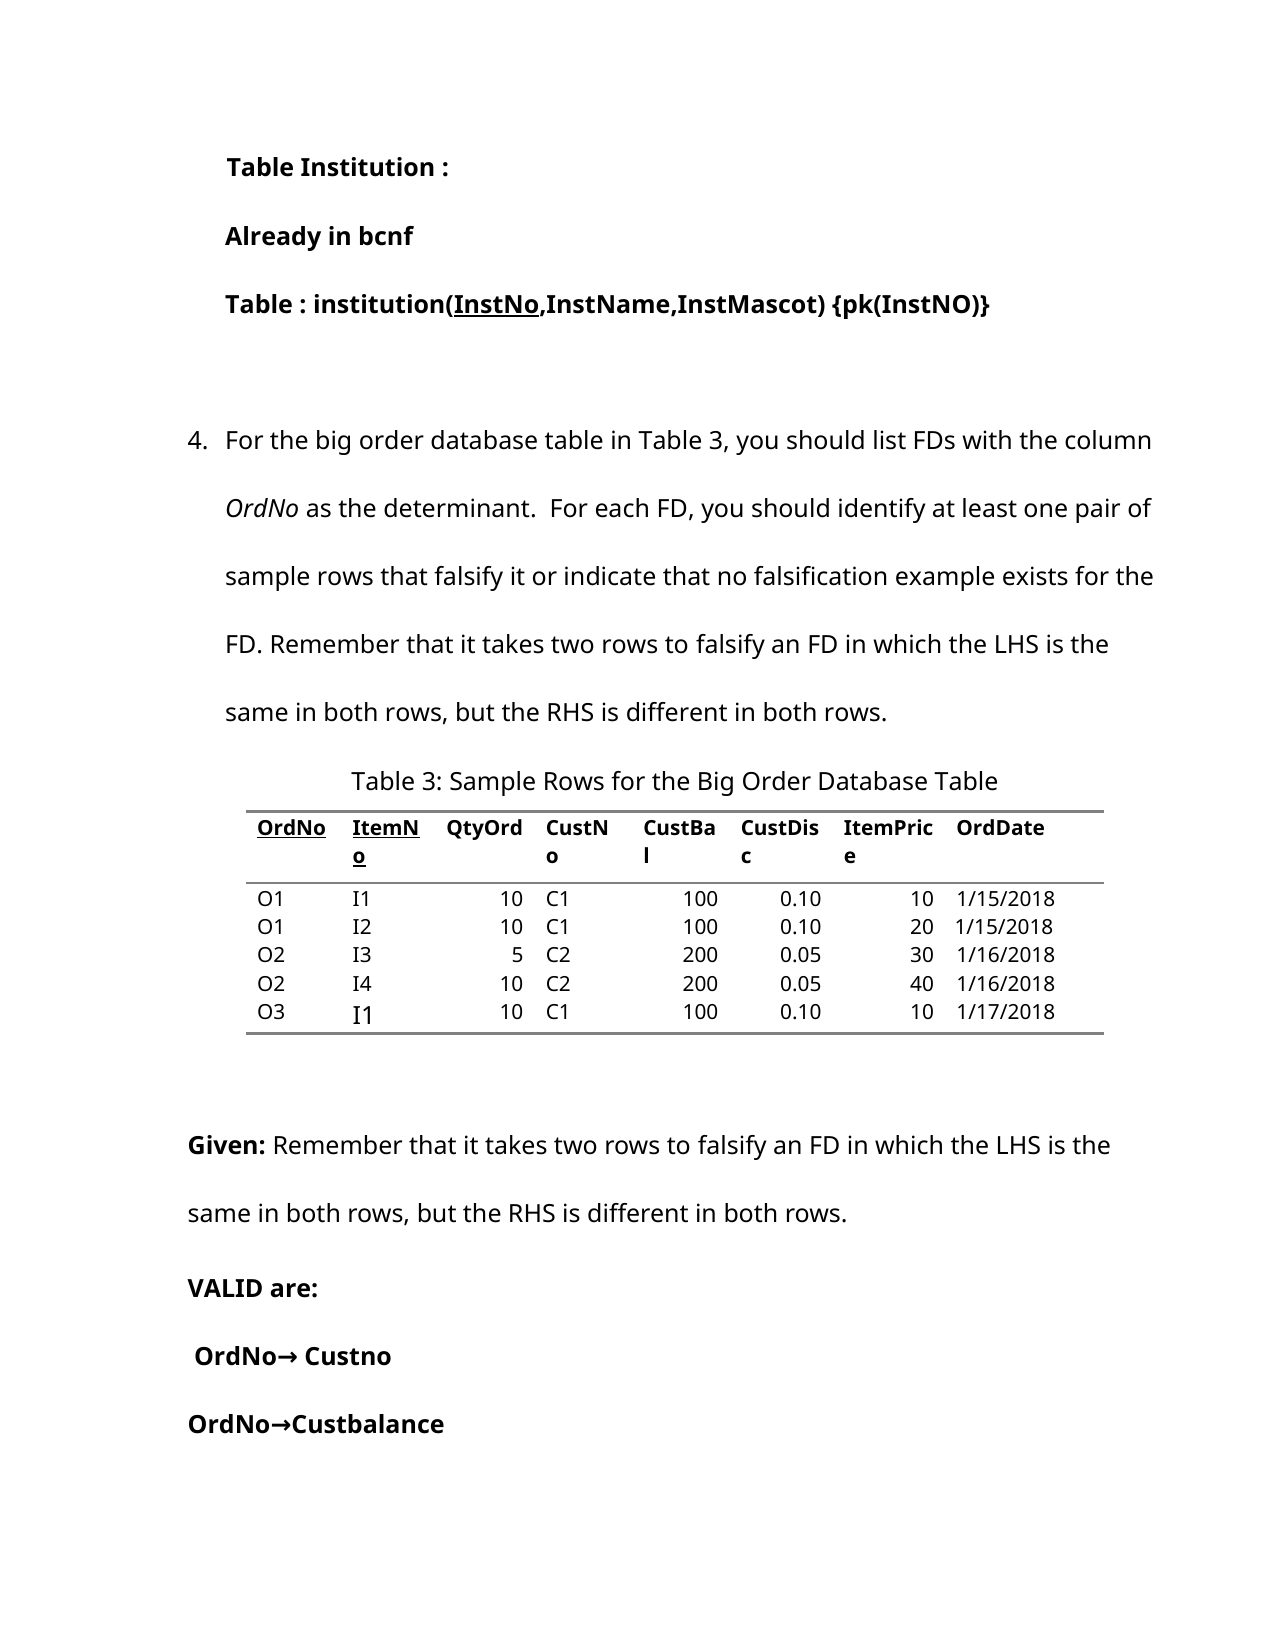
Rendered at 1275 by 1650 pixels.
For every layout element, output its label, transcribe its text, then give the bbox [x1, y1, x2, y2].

table_cell I4 [341, 969, 435, 997]
list For the big order database table in Table 3, you should list FDs with the column OrdNo as the determinant. For each FD, you should identify at least one pair of sample rows that falsify it or indicate that no falsification example exists for the FD. Remember that it takes two rows to falsify an FD in which the LHS is the same in both rows, but the RHS is different in both rows. [187, 422, 1162, 729]
table_cell 200 [632, 941, 729, 969]
table_header CustBal [632, 813, 729, 882]
table_cell 100 [632, 884, 729, 912]
table_cell C1 [534, 884, 632, 912]
subtitle Given: Remember that it takes two rows to falsify an FD in which the LHS is the same in both rows, but the RHS is different in both rows. [187, 1128, 1162, 1230]
table_cell 1/16/2018 [945, 969, 1104, 997]
table_cell 1/15/2018 [945, 884, 1104, 912]
table_cell 40 [833, 969, 945, 997]
table_cell O2 [246, 969, 341, 997]
text Already in bcnf [225, 218, 1162, 252]
table_cell I1 [341, 884, 435, 912]
table_header CustDisc [729, 813, 832, 882]
table_cell O1 [246, 912, 341, 941]
text VALID are: [187, 1270, 1162, 1304]
table_cell C2 [534, 969, 632, 997]
table_cell 5 [435, 941, 534, 969]
table_cell 10 [435, 884, 534, 912]
table_cell 200 [632, 969, 729, 997]
table_cell 100 [632, 998, 729, 1032]
table_cell 10 [833, 884, 945, 912]
table_cell 10 [833, 998, 945, 1032]
table_header OrdDate [945, 813, 1104, 882]
text OrdNo→Custbalance [187, 1407, 1162, 1441]
table_header CustNo [534, 813, 632, 882]
table_cell I3 [341, 941, 435, 969]
title Table 3: Sample Rows for the Big Order Database Table [187, 763, 1162, 797]
table_cell O2 [246, 941, 341, 969]
table_header OrdNo [246, 813, 341, 882]
table_cell 0.10 [729, 884, 832, 912]
table_cell 0.10 [729, 998, 832, 1032]
table_cell 1/15/2018 [945, 912, 1104, 941]
table_cell 30 [833, 941, 945, 969]
text OrdNo→ Custno [187, 1338, 1162, 1372]
table_cell C1 [534, 998, 632, 1032]
table_header ItemPrice [833, 813, 945, 882]
table_cell I2 [341, 912, 435, 941]
table_cell 0.05 [729, 969, 832, 997]
table_cell I1 [341, 998, 435, 1032]
table_cell O1 [246, 884, 341, 912]
table_cell 10 [435, 998, 534, 1032]
table_cell C1 [534, 912, 632, 941]
table_cell C2 [534, 941, 632, 969]
table_cell 20 [833, 912, 945, 941]
text Table : institution(InstNo,InstName,InstMascot) {pk(InstNO)} [225, 286, 1162, 320]
table_cell 10 [435, 969, 534, 997]
table_cell 10 [435, 912, 534, 941]
table_cell 0.05 [729, 941, 832, 969]
table_header ItemNo [341, 813, 435, 882]
table_cell 1/16/2018 [945, 941, 1104, 969]
table_cell 0.10 [729, 912, 832, 941]
table_cell o3 [246, 998, 341, 1032]
table_cell 1/17/2018 [945, 998, 1104, 1032]
text Table Institution : [187, 150, 1162, 184]
table_header QtyOrd [435, 813, 534, 882]
table_cell 100 [632, 912, 729, 941]
